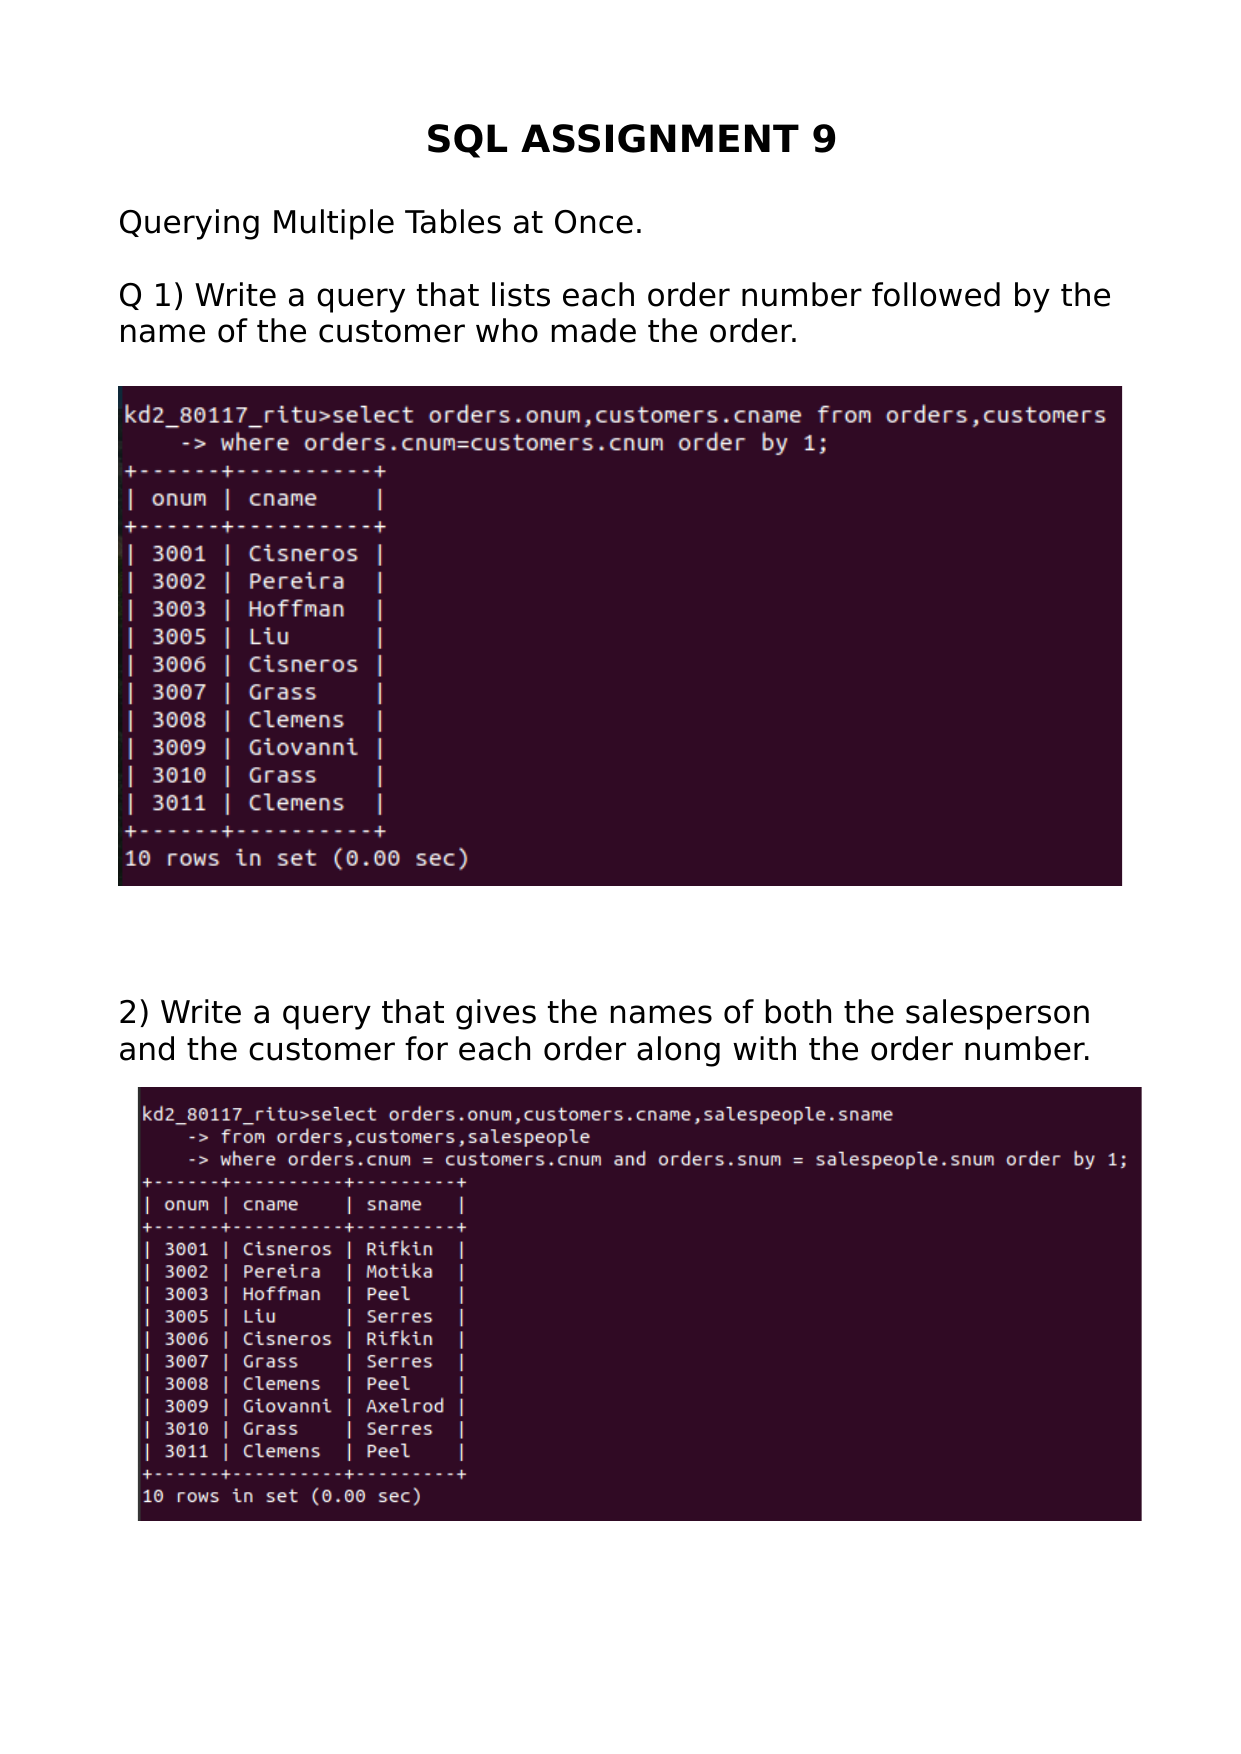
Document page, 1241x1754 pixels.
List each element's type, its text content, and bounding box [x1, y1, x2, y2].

picture [118, 386, 1123, 886]
picture [137, 1087, 1142, 1521]
text Q 1) Write a query that lists each order number followed by the name of the customer who made the order. [118, 277, 1122, 350]
text 2) Write a query that gives the names of both the salesperson and the customer for each order along with the order number. [118, 995, 1122, 1067]
text Querying Multiple Tables at Once. [118, 204, 1122, 241]
